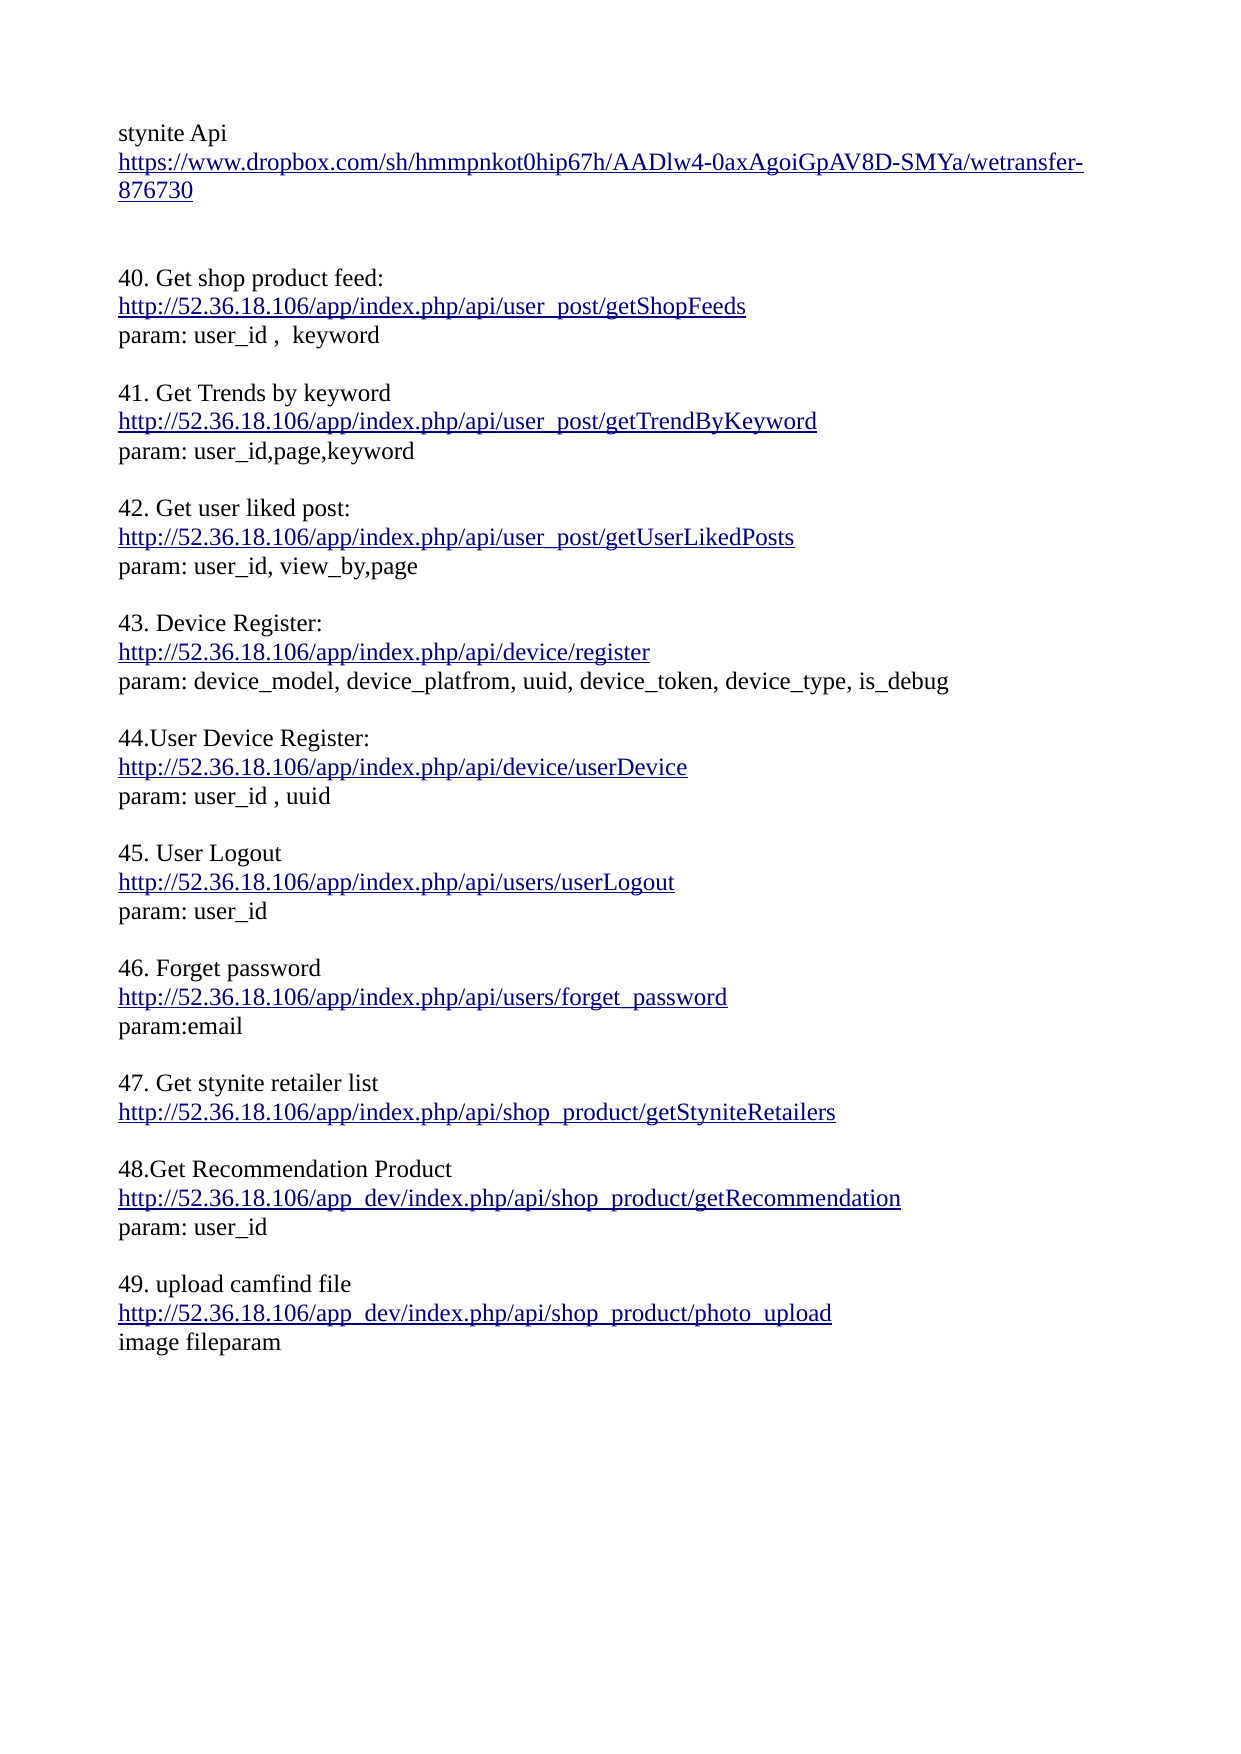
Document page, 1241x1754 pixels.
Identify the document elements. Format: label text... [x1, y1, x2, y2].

text 43. Device Register: http://52.36.18.106/app/index.php/api/device/register [118, 608, 1122, 666]
text 45. User Logout [118, 838, 1122, 867]
text param: user_id [118, 1212, 1122, 1241]
text 49. upload camfind file [118, 1269, 1122, 1298]
text 40. Get shop product feed: http://52.36.18.106/app/index.php/api/user_post/getShopFeeds [118, 263, 1122, 320]
text param: user_id , keyword [118, 320, 1122, 349]
text 48.Get Recommendation Product [118, 1154, 1122, 1183]
text 44.User Device Register: http://52.36.18.106/app/index.php/api/device/userDevice [118, 723, 1122, 781]
text http://52.36.18.106/app/index.php/api/user_post/getTrendByKeyword [118, 406, 1122, 436]
text 42. Get user liked post: http://52.36.18.106/app/index.php/api/user_post/getUserLikedPosts [118, 493, 1122, 551]
text 46. Forget password [118, 953, 1122, 982]
text http://52.36.18.106/app/index.php/api/users/forget_password [118, 982, 1122, 1011]
text param:email [118, 1011, 1122, 1039]
text param: user_id, view_by,page [118, 551, 1122, 579]
text http://52.36.18.106/app_dev/index.php/api/shop_product/getRecommendation [118, 1183, 1122, 1212]
text 47. Get stynite retailer list [118, 1068, 1122, 1097]
text image fileparam [118, 1327, 1122, 1356]
text param: device_model, device_platfrom, uuid, device_token, device_type, is_debug [118, 666, 1122, 694]
text param: user_id,page,keyword [118, 436, 1122, 464]
text http://52.36.18.106/app/index.php/api/users/userLogout [118, 867, 1122, 896]
text param: user_id , uuid [118, 781, 1122, 809]
text 41. Get Trends by keyword [118, 378, 1122, 406]
text http://52.36.18.106/app_dev/index.php/api/shop_product/photo_upload [118, 1298, 1122, 1327]
text param: user_id [118, 896, 1122, 924]
text http://52.36.18.106/app/index.php/api/shop_product/getStyniteRetailers [118, 1097, 1122, 1126]
